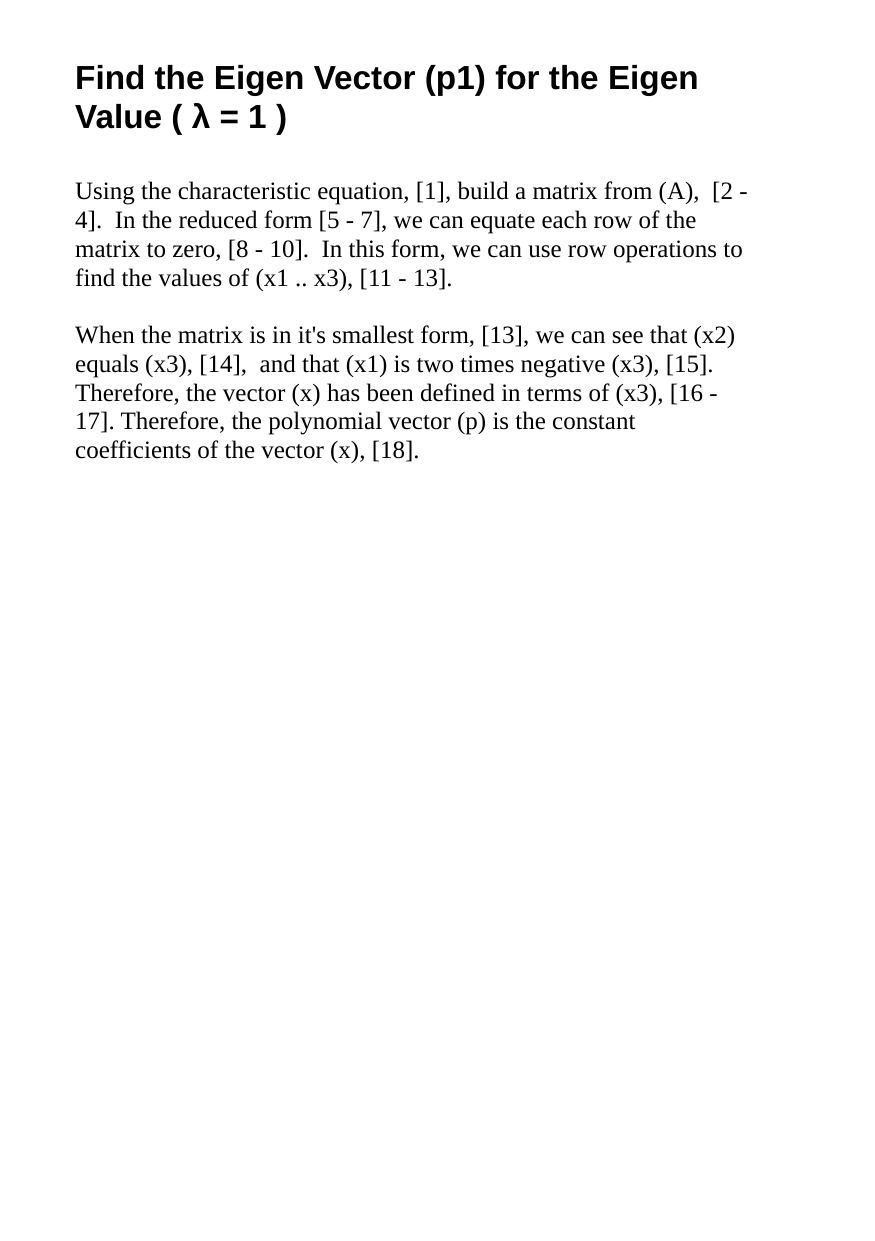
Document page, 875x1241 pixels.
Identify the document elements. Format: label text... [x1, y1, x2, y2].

text When the matrix is in it's smallest form, [13], we can see that (x2) equals (x3), [14], and that (x1) is two times negative (x3), [15]. Therefore, the vector (x) has been defined in terms of (x3), [16 - 17]. Therefore, the polynomial vector (p) is the constant coefficients of the vector (x), [18]. [75, 320, 756, 464]
text Using the characteristic equation, [1], build a matrix from (A), [2 - 4]. In the reduced form [5 - 7], we can equate each row of the matrix to zero, [8 - 10]. In this form, we can use row operations to find the values of (x1 .. x3), [11 - 13]. [75, 176, 756, 291]
subtitle Find the Eigen Vector (p1) for the Eigen Value ( λ = 1 ) [75, 58, 756, 135]
